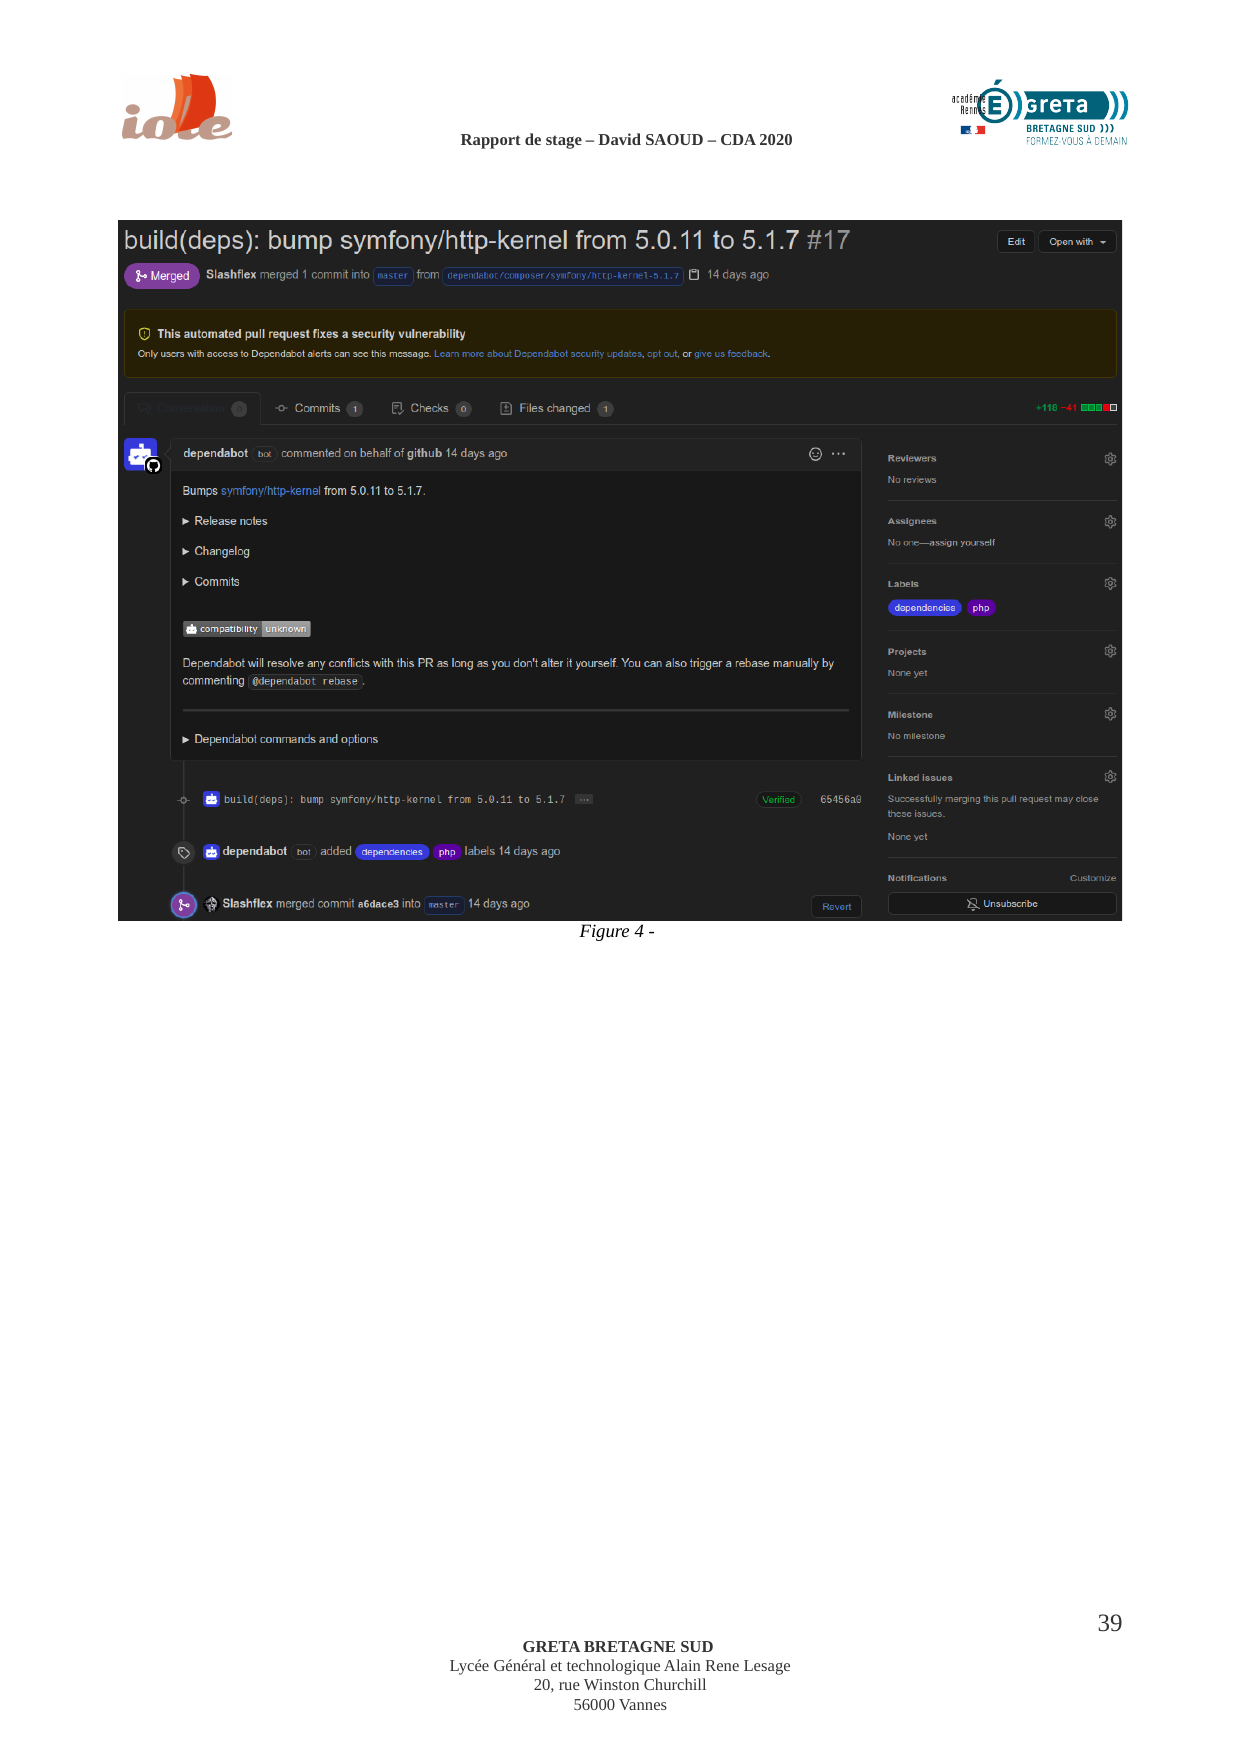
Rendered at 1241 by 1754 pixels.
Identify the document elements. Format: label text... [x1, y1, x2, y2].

picture [950, 76, 1131, 147]
text Figure 4 - [118, 921, 1122, 942]
picture [118, 220, 1123, 921]
picture [121, 74, 233, 140]
